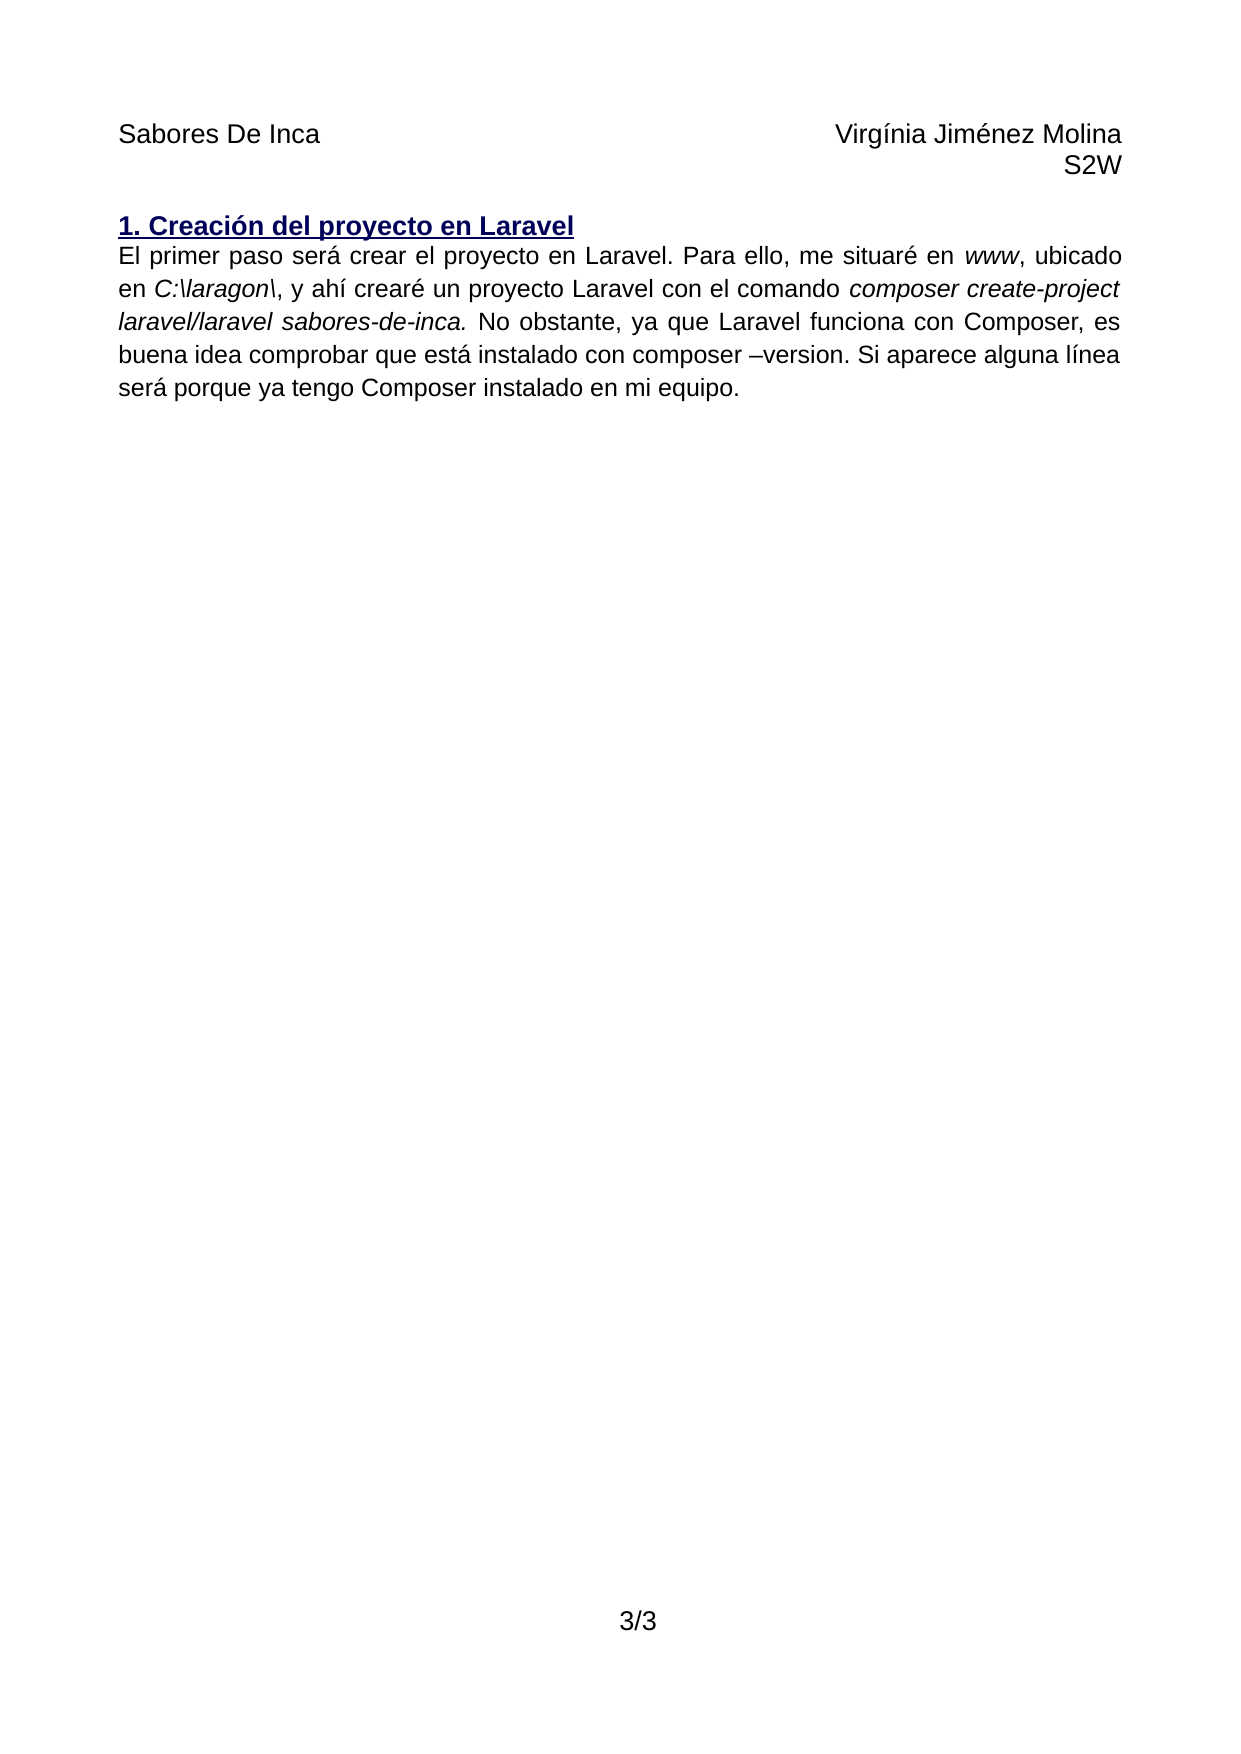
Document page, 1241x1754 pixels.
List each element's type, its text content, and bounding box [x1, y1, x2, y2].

text El primer paso será crear el proyecto en Laravel. Para ello, me situaré en www, ubicado en C:\laragon\, y ahí crearé un proyecto Laravel con el comando composer create-project laravel/laravel sabores-de-inca. No obstante, ya que Laravel funciona con Composer, es buena idea comprobar que está instalado con composer –version. Si aparece alguna línea será porque ya tengo Composer instalado en mi equipo. [118, 241, 1122, 402]
subtitle 1. Creación del proyecto en Laravel [118, 210, 1122, 241]
